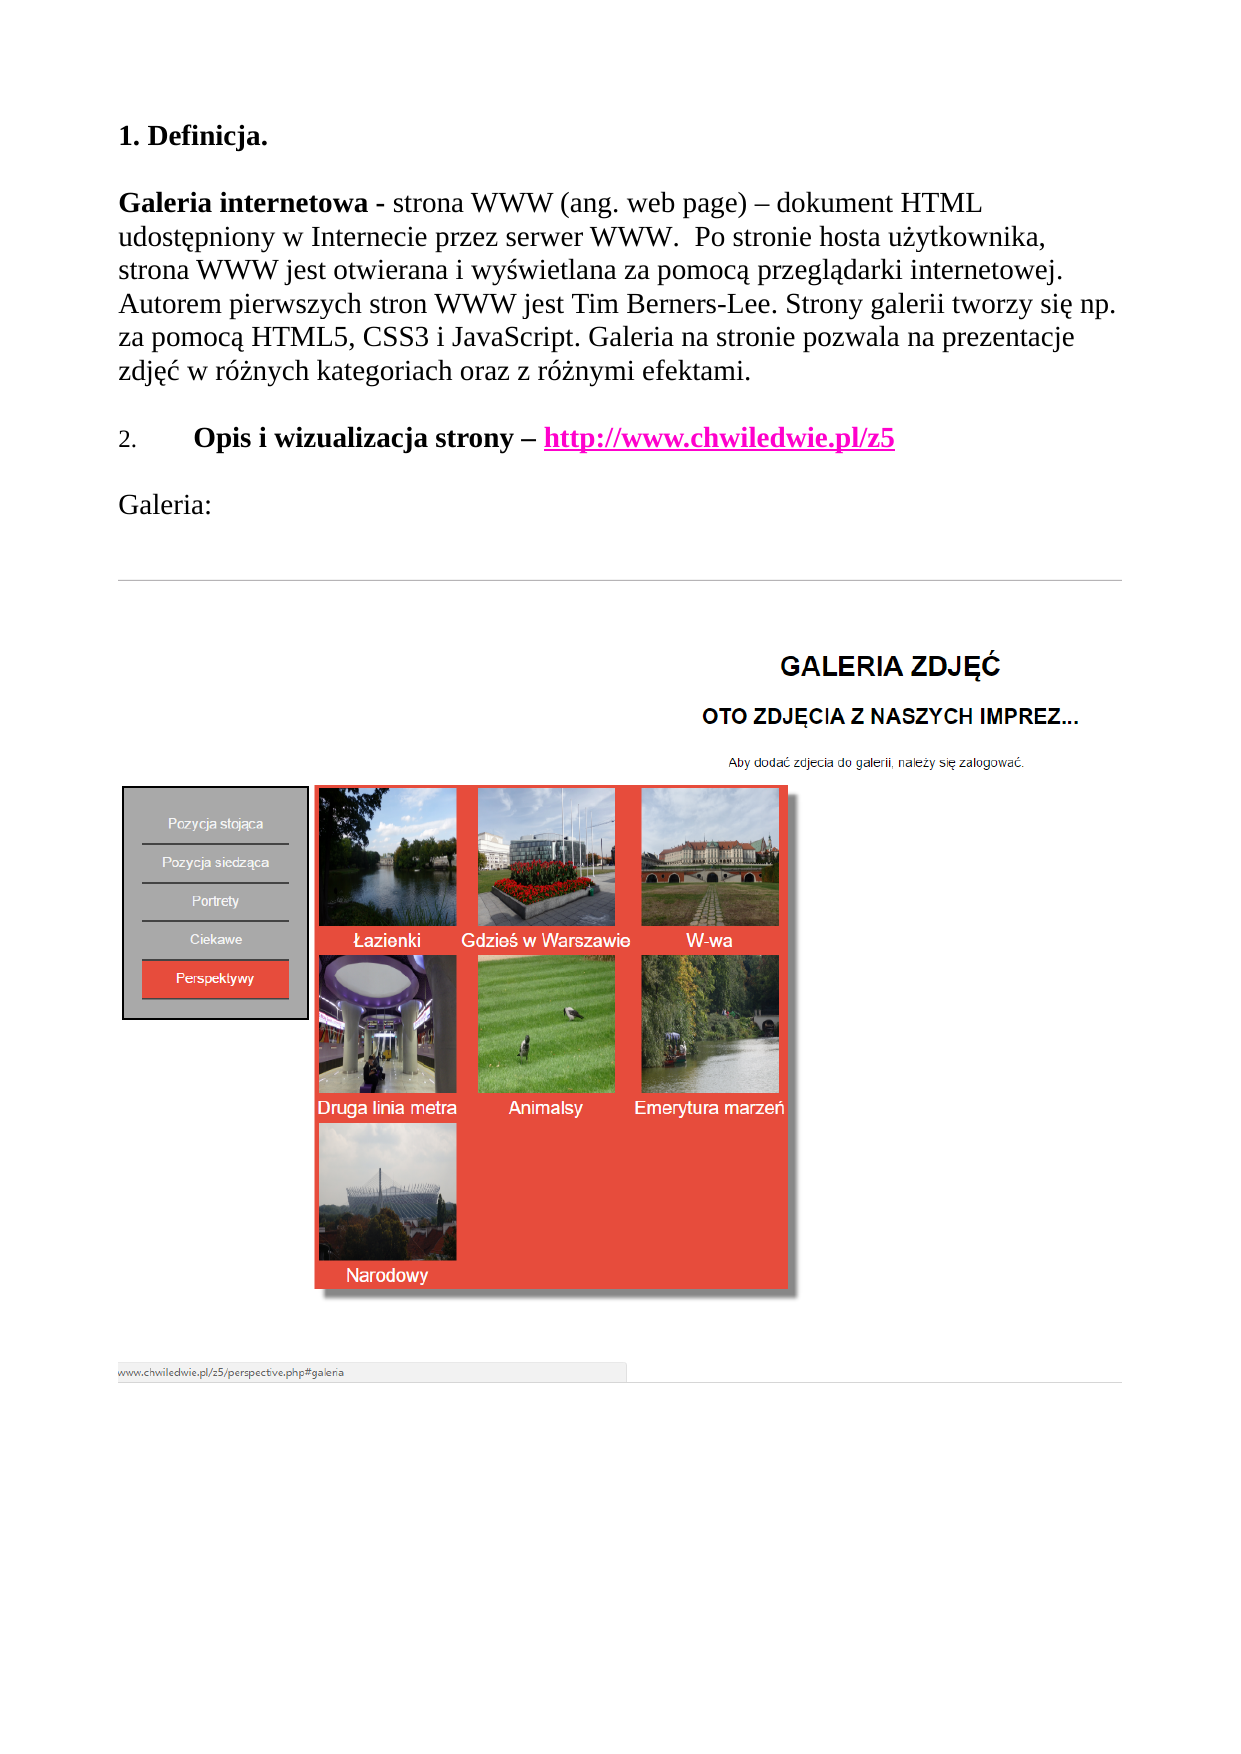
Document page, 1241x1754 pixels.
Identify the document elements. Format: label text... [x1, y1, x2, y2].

text Galeria internetowa - strona WWW (ang. web page) – dokument HTML udostępniony w Internecie przez serwer WWW. Po stronie hosta użytkownika, strona WWW jest otwierana i wyświetlana za pomocą przeglądarki internetowej. [118, 185, 1122, 286]
text Autorem pierwszych stron WWW jest Tim Berners-Lee. Strony galerii tworzy się np. za pomocą HTML5, CSS3 i JavaScript. Galeria na stronie pozwala na prezentacje zdjęć w różnych kategoriach oraz z różnymi efektami. [118, 286, 1122, 386]
list Opis i wizualizacja strony – http://www.chwiledwie.pl/z5 [118, 420, 1122, 453]
text Galeria: [118, 487, 1122, 521]
text 1. Definicja. [118, 118, 1122, 152]
